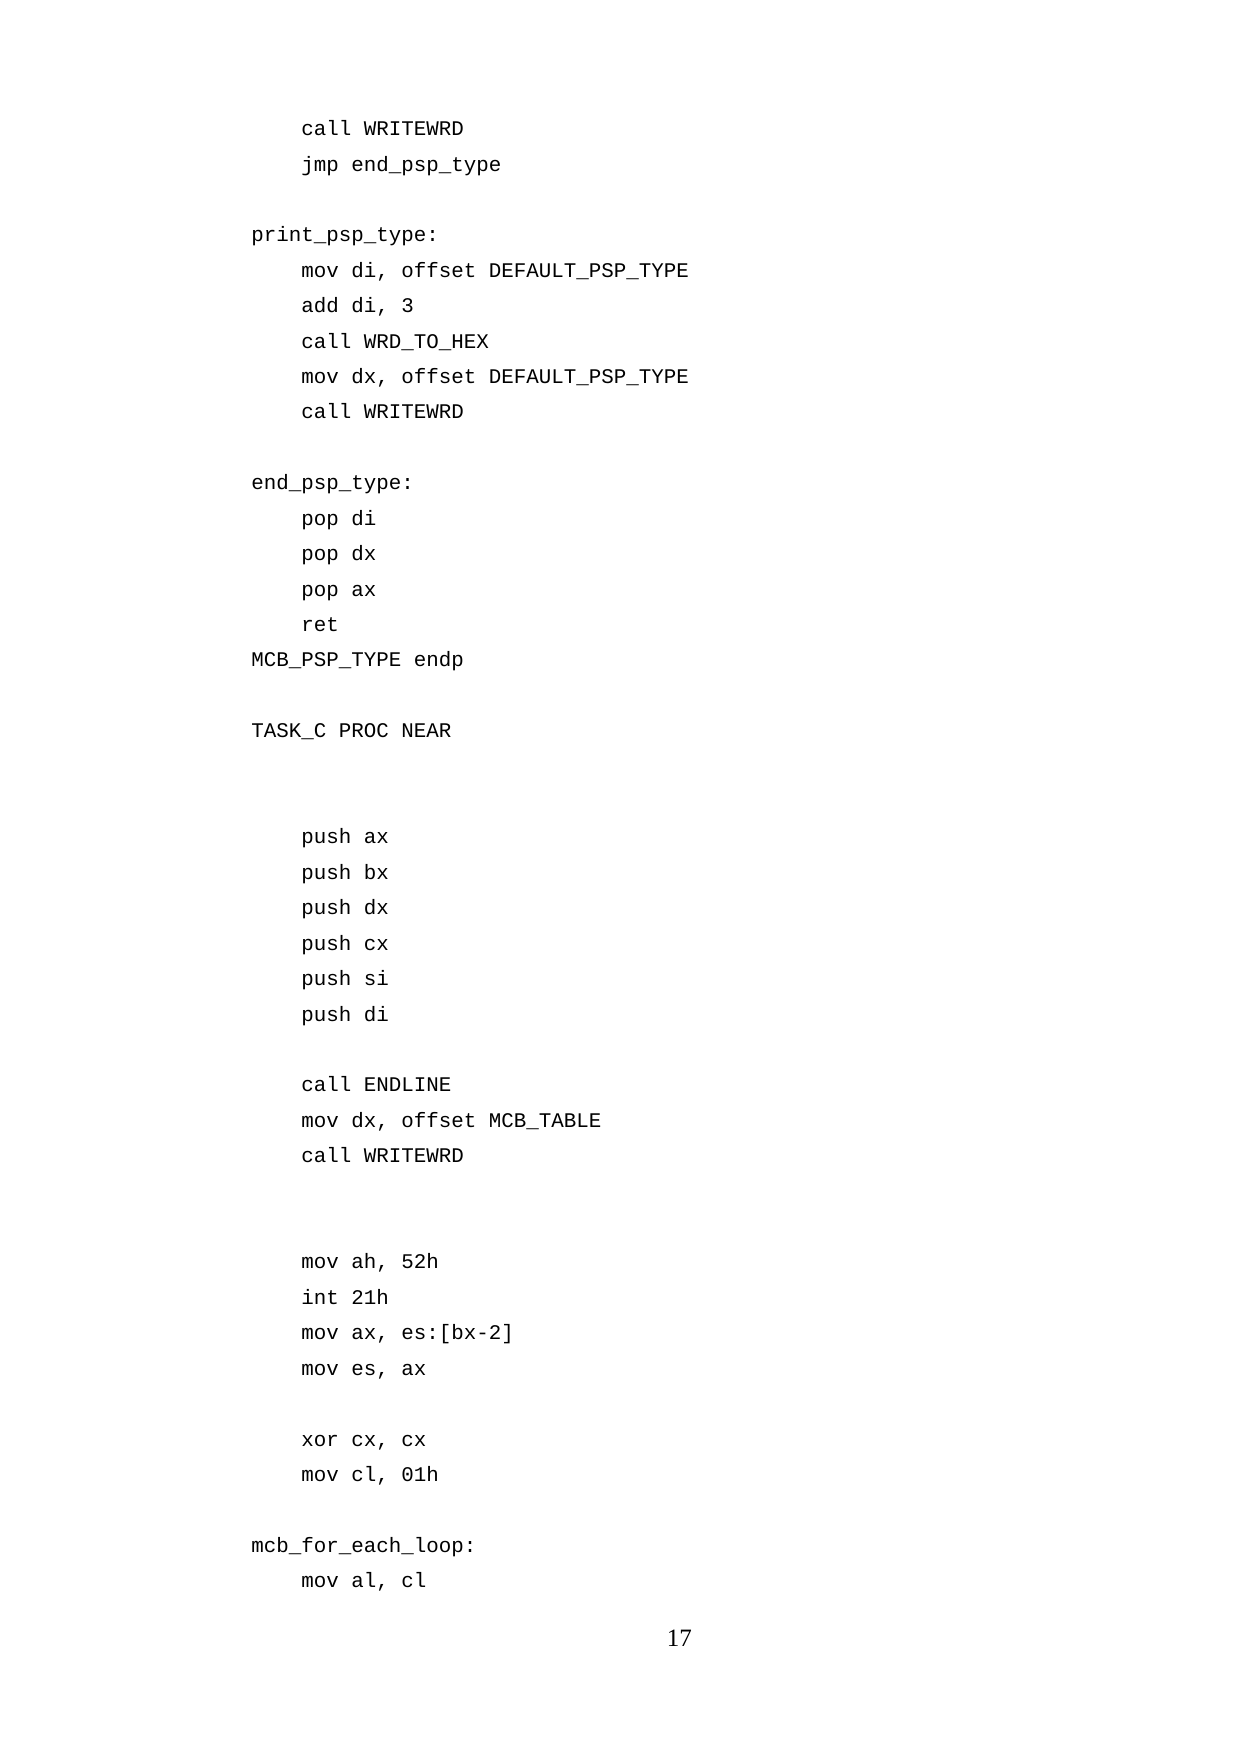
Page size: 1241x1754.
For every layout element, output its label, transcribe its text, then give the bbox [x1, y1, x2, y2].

text ret [177, 614, 1181, 638]
text mcb_for_each_loop: [177, 1535, 1181, 1558]
text print_psp_type: [177, 224, 1181, 248]
text mov ax, es:[bx-2] [177, 1322, 1181, 1346]
text xor cx, cx [177, 1428, 1181, 1452]
text mov es, ax [177, 1358, 1181, 1381]
text mov di, offset DEFAULT_PSP_TYPE [177, 260, 1181, 283]
text pop di [177, 508, 1181, 531]
text call WRD_TO_HEX [177, 331, 1181, 354]
text mov ah, 52h [177, 1251, 1181, 1275]
text pop ax [177, 578, 1181, 602]
text push di [177, 1003, 1181, 1027]
text call WRITEWRD [177, 1145, 1181, 1169]
text call WRITEWRD [177, 401, 1181, 425]
text TASK_C PROC NEAR [177, 720, 1181, 744]
text call ENDLINE [177, 1074, 1181, 1098]
text push ax [177, 826, 1181, 850]
text mov al, cl [177, 1570, 1181, 1594]
text call WRITEWRD [177, 118, 1181, 142]
text pop dx [177, 543, 1181, 567]
text int 21h [177, 1287, 1181, 1311]
text mov dx, offset DEFAULT_PSP_TYPE [177, 366, 1181, 390]
text push dx [177, 897, 1181, 921]
text mov cl, 01h [177, 1464, 1181, 1488]
text push cx [177, 933, 1181, 956]
text push bx [177, 862, 1181, 886]
text mov dx, offset MCB_TABLE [177, 1110, 1181, 1133]
text end_psp_type: [177, 472, 1181, 496]
text add di, 3 [177, 295, 1181, 319]
text push si [177, 968, 1181, 992]
text jmp end_psp_type [177, 153, 1181, 177]
text MCB_PSP_TYPE endp [177, 649, 1181, 673]
